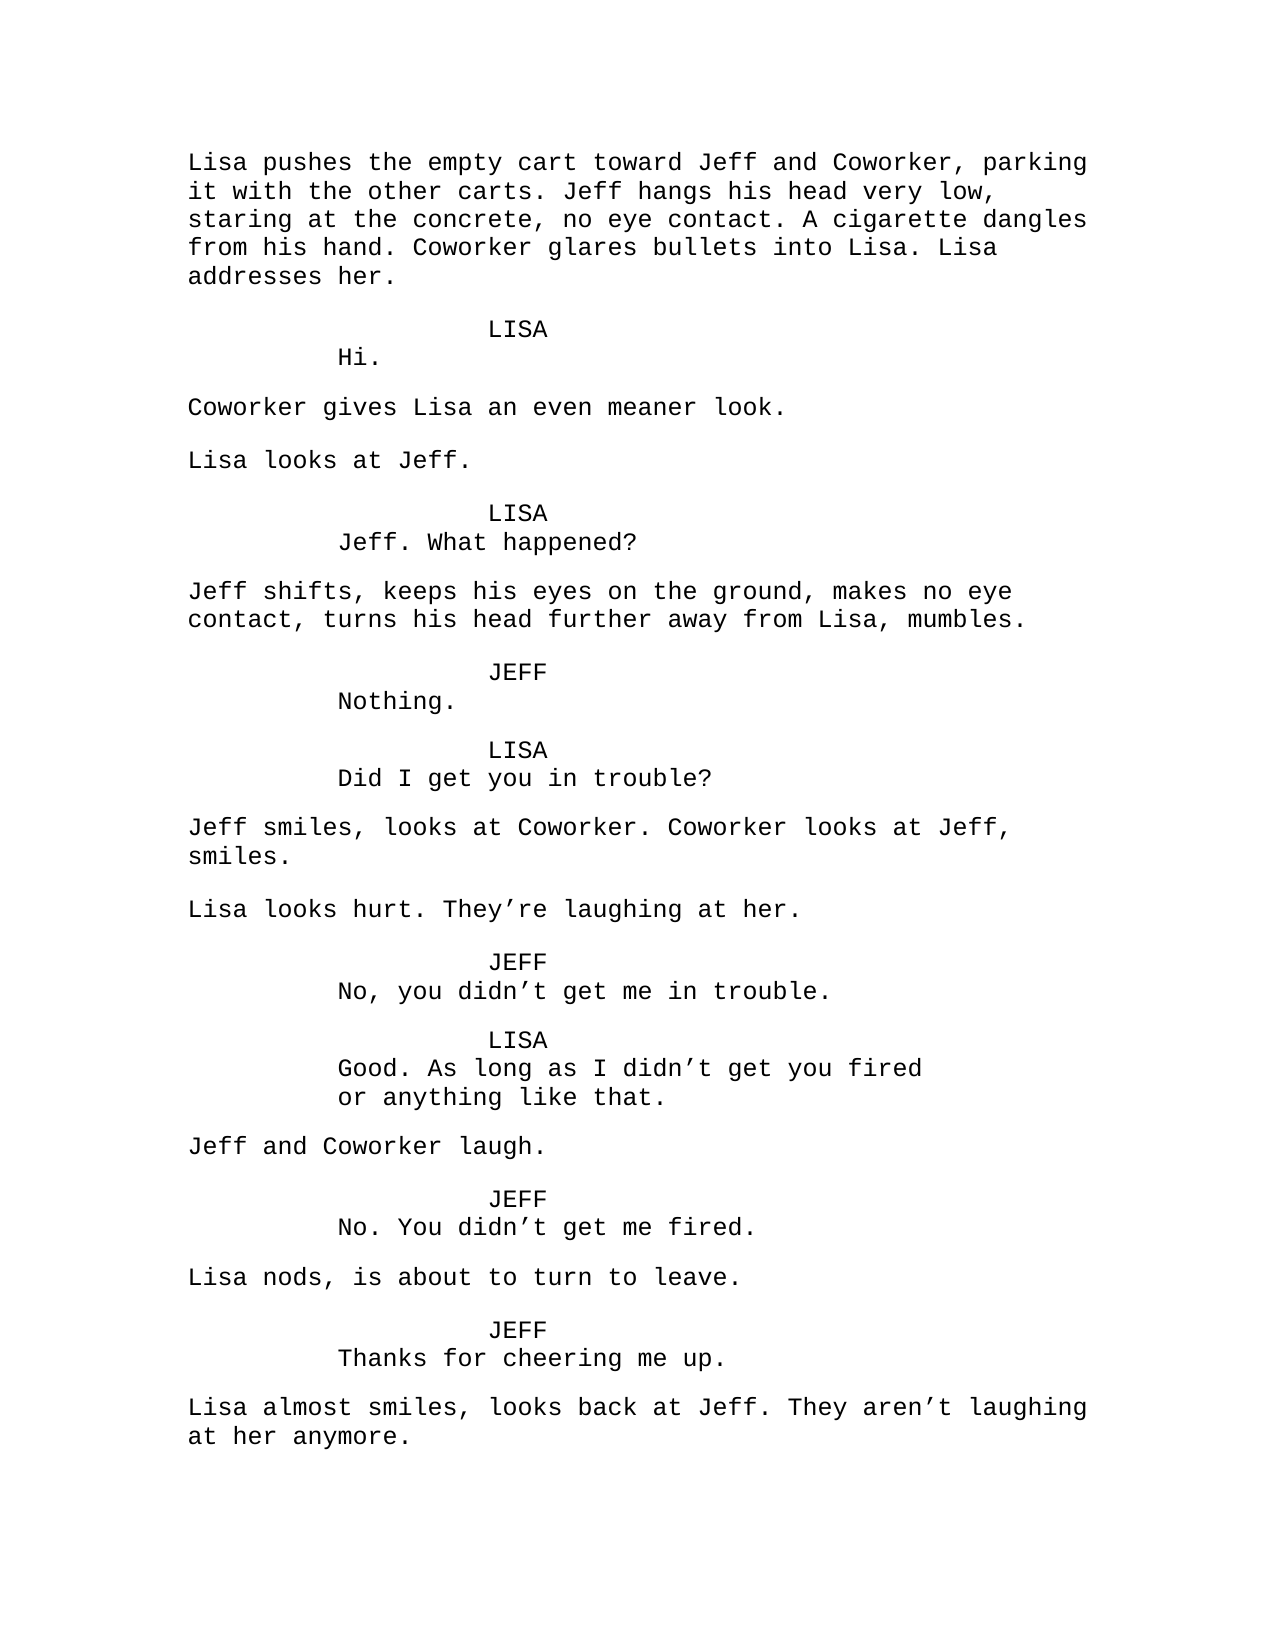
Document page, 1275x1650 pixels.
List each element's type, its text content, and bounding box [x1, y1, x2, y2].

text Jeff shifts, keeps his eyes on the ground, makes no eye contact, turns his head further away from Lisa, mumbles. [187, 578, 1087, 635]
text Hi. [337, 345, 937, 373]
text JEFF [187, 1187, 1087, 1215]
text Jeff smiles, looks at Coworker. Coworker looks at Jeff, smiles. [187, 815, 1087, 872]
text JEFF [187, 1317, 1087, 1346]
text Lisa looks hurt. They’re laughing at her. [187, 897, 1087, 925]
text LISA [187, 1027, 1087, 1056]
text Jeff. What happened? [337, 529, 937, 557]
text JEFF [187, 950, 1087, 978]
text JEFF [187, 660, 1087, 688]
text Lisa pushes the empty cart toward Jeff and Coworker, parking it with the other carts. Jeff hangs his head very low, staring at the concrete, no eye contact. A cigarette dangles from his hand. Coworker glares bullets into Lisa. Lisa addresses her. [187, 150, 1087, 292]
text Lisa almost smiles, looks back at Jeff. They aren’t laughing at her anymore. [187, 1395, 1087, 1452]
text LISA [187, 501, 1087, 529]
text Did I get you in trouble? [337, 766, 937, 794]
text Good. As long as I didn’t get you fired or anything like that. [337, 1056, 937, 1112]
text Coworker gives Lisa an even meaner look. [187, 394, 1087, 422]
text Lisa nods, is about to turn to leave. [187, 1264, 1087, 1292]
text LISA [187, 737, 1087, 766]
text Lisa looks at Jeff. [187, 447, 1087, 476]
text No, you didn’t get me in trouble. [337, 978, 937, 1007]
text Nothing. [337, 688, 937, 717]
text Thanks for cheering me up. [337, 1346, 937, 1374]
text No. You didn’t get me fired. [337, 1215, 937, 1243]
text Jeff and Coworker laugh. [187, 1133, 1087, 1162]
text LISA [187, 317, 1087, 345]
